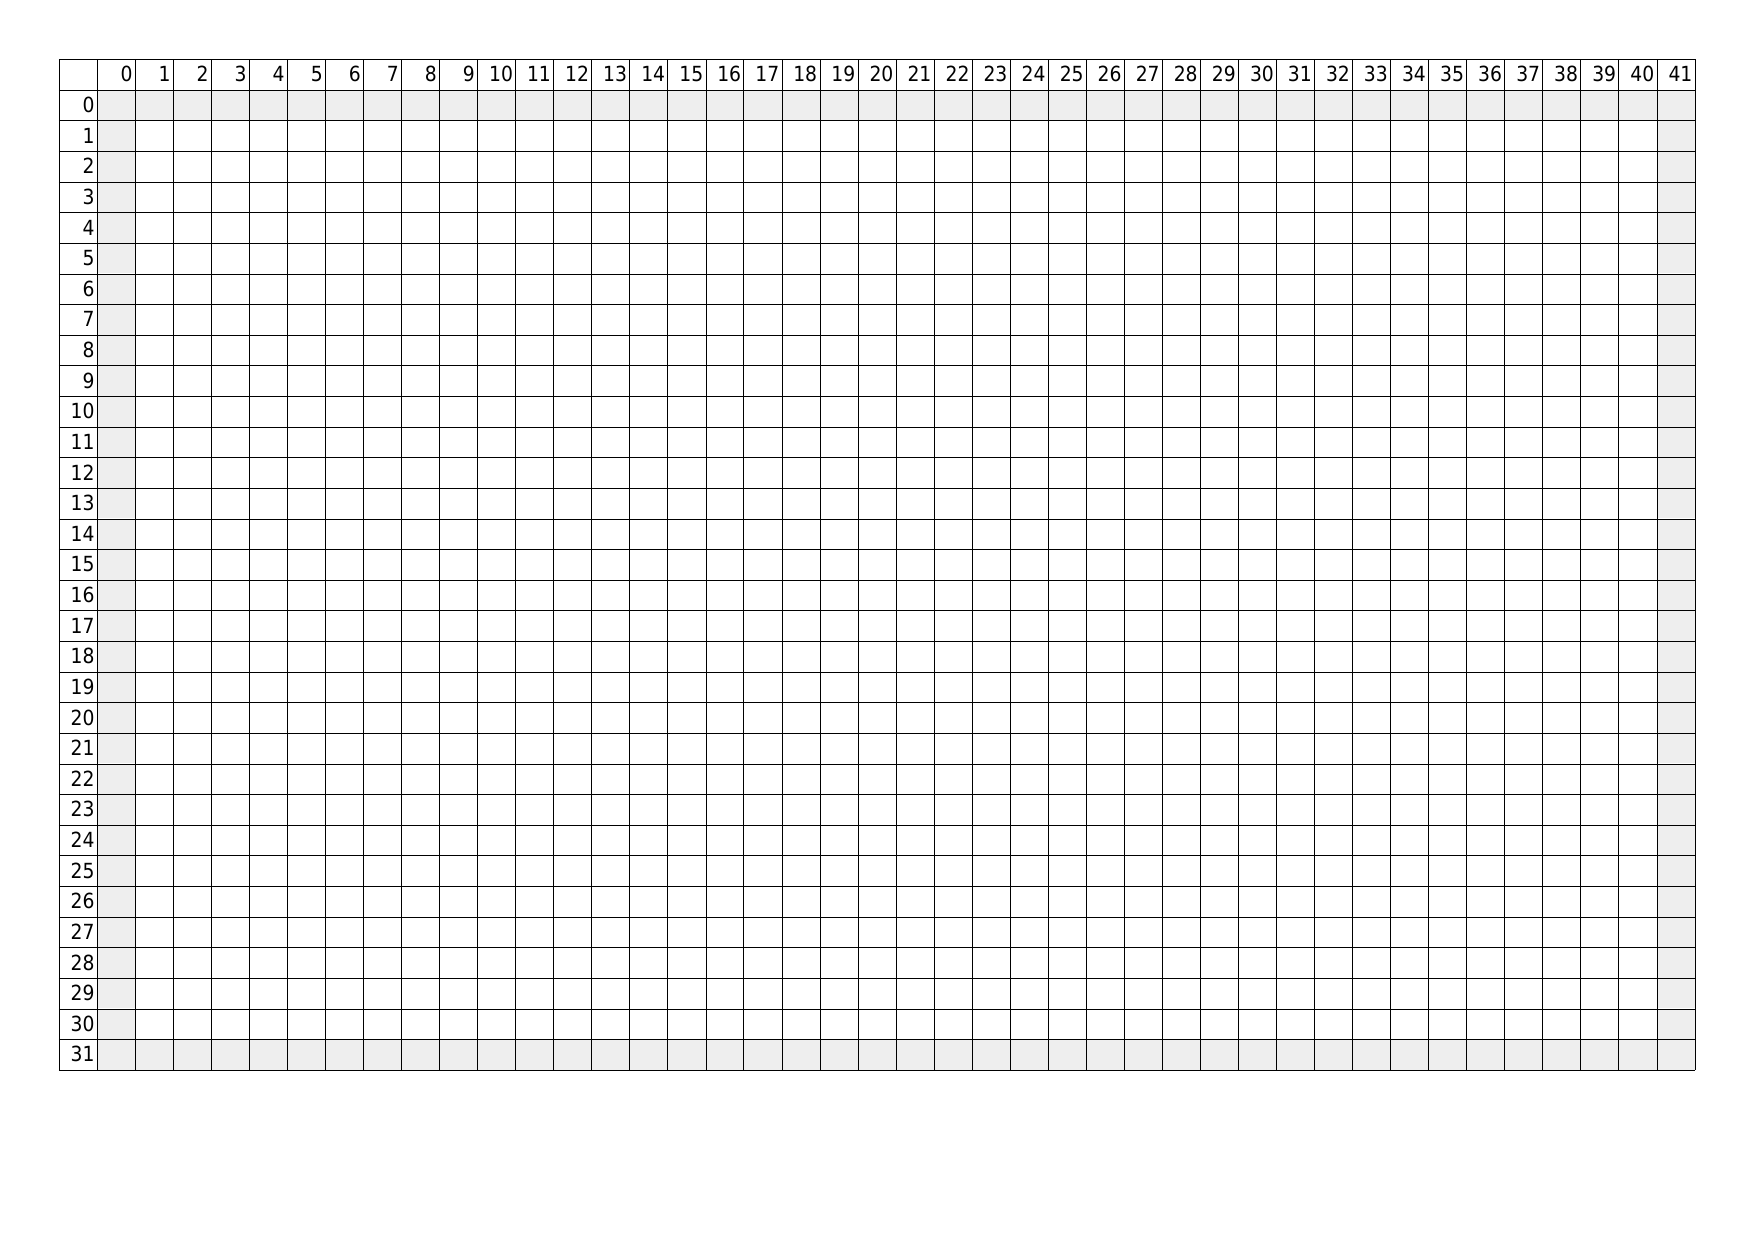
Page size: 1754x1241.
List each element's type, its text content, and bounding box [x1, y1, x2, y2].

table_cell [1581, 397, 1618, 427]
table_cell [1658, 581, 1695, 610]
table_cell [1505, 336, 1542, 365]
table_cell [1315, 397, 1352, 427]
table_cell [668, 1040, 706, 1070]
table_cell [1163, 581, 1200, 610]
table_cell [783, 979, 820, 1008]
table_cell [821, 520, 858, 549]
table_cell [174, 458, 211, 488]
table_cell [1467, 183, 1504, 212]
table_cell [592, 765, 629, 794]
table_cell [1087, 673, 1124, 702]
table_cell 23 [60, 795, 97, 825]
table_cell [136, 305, 173, 335]
table_cell [1543, 734, 1580, 763]
table_cell [1315, 213, 1352, 243]
table_cell [1011, 765, 1048, 794]
table_cell [821, 91, 858, 120]
table_cell [440, 458, 477, 488]
table_cell [174, 581, 211, 610]
table_cell [516, 152, 553, 182]
table_cell [136, 458, 173, 488]
table_cell [707, 734, 743, 763]
table_cell [98, 520, 135, 549]
table_cell [326, 918, 363, 947]
table_cell [1125, 428, 1162, 457]
table_cell [1201, 765, 1238, 794]
table_cell [1087, 703, 1124, 733]
table_cell [783, 520, 820, 549]
table_cell [897, 305, 934, 335]
table_cell [1239, 305, 1276, 335]
table_cell [1277, 1040, 1314, 1070]
table_cell [935, 887, 972, 917]
table_cell [821, 550, 858, 580]
table_cell [402, 979, 439, 1008]
table_cell [326, 213, 363, 243]
table_cell [1353, 275, 1390, 304]
table_cell [592, 1010, 629, 1039]
table_cell [1543, 1010, 1580, 1039]
table_cell [1505, 366, 1542, 396]
table_cell [1049, 979, 1086, 1008]
table_cell [174, 366, 211, 396]
table_header 21 [897, 60, 934, 90]
table_cell [554, 305, 591, 335]
table_cell 8 [60, 336, 97, 365]
table_cell [1011, 703, 1048, 733]
table_cell [1543, 244, 1580, 273]
table_cell [821, 642, 858, 672]
table_cell [212, 397, 249, 427]
table_cell [1011, 826, 1048, 855]
table_cell [1581, 152, 1618, 182]
table_cell [1543, 275, 1580, 304]
table_cell [1049, 458, 1086, 488]
table_cell 29 [60, 979, 97, 1008]
table_cell [174, 795, 211, 825]
table_cell [1658, 826, 1695, 855]
table_cell [1315, 673, 1352, 702]
table_cell [516, 611, 553, 641]
table_cell [136, 1040, 173, 1070]
table_cell [1315, 765, 1352, 794]
table_cell [212, 673, 249, 702]
table_cell [1505, 611, 1542, 641]
table_cell 11 [60, 428, 97, 457]
table_cell [136, 550, 173, 580]
table_cell [174, 305, 211, 335]
table_cell [1049, 336, 1086, 365]
table_cell [98, 428, 135, 457]
table_cell [1543, 795, 1580, 825]
table_cell [1543, 366, 1580, 396]
table_cell [1239, 91, 1276, 120]
table_cell [783, 856, 820, 886]
table_cell [440, 979, 477, 1008]
table_cell [1239, 213, 1276, 243]
table_cell [592, 856, 629, 886]
table_cell [821, 856, 858, 886]
table_cell 4 [60, 213, 97, 243]
table_cell [1505, 948, 1542, 978]
table_cell [516, 918, 553, 947]
table_cell [478, 826, 515, 855]
table_cell [1467, 366, 1504, 396]
table_cell [1505, 826, 1542, 855]
table_cell [1163, 918, 1200, 947]
table_cell [592, 887, 629, 917]
table_cell [1277, 152, 1314, 182]
table_cell [744, 275, 782, 304]
table_cell [1543, 152, 1580, 182]
table_header 39 [1581, 60, 1618, 90]
table_cell [897, 458, 934, 488]
table_cell [897, 979, 934, 1008]
table_cell [707, 642, 743, 672]
table_cell 3 [60, 183, 97, 212]
table_cell [1277, 826, 1314, 855]
table_cell [1543, 520, 1580, 549]
table_cell [1353, 703, 1390, 733]
table_cell [98, 765, 135, 794]
table_cell [744, 856, 782, 886]
table_cell [1429, 244, 1466, 273]
table_cell [1125, 550, 1162, 580]
table_cell [783, 305, 820, 335]
table_cell [973, 489, 1010, 518]
table_cell [1277, 305, 1314, 335]
table_cell [1163, 275, 1200, 304]
table_cell [1581, 91, 1618, 120]
table_cell [364, 213, 401, 243]
table_cell [783, 765, 820, 794]
table_cell [1011, 642, 1048, 672]
table_cell [250, 91, 287, 120]
table_cell [859, 121, 896, 151]
table_cell [1011, 795, 1048, 825]
table_cell [136, 121, 173, 151]
table_cell [1239, 611, 1276, 641]
table_cell [288, 428, 325, 457]
table_cell [630, 458, 667, 488]
table_cell [478, 703, 515, 733]
table_cell [1619, 428, 1657, 457]
table_cell [288, 152, 325, 182]
table_cell [783, 397, 820, 427]
table_cell [402, 611, 439, 641]
table_cell [1087, 489, 1124, 518]
table_cell [783, 458, 820, 488]
table_cell [136, 336, 173, 365]
table_header 14 [630, 60, 667, 90]
table_cell [1163, 1040, 1200, 1070]
table_cell [364, 581, 401, 610]
table_cell [98, 121, 135, 151]
table_cell [1581, 918, 1618, 947]
table_cell [516, 366, 553, 396]
table_cell [1658, 397, 1695, 427]
table_cell [364, 1040, 401, 1070]
table_cell [1391, 887, 1428, 917]
table_cell [1658, 856, 1695, 886]
table_cell [592, 979, 629, 1008]
table_cell [250, 611, 287, 641]
table_header 11 [516, 60, 553, 90]
table_cell [212, 428, 249, 457]
table_cell [1658, 918, 1695, 947]
table_cell [212, 366, 249, 396]
table_cell [478, 642, 515, 672]
table_cell [174, 397, 211, 427]
table_cell [1125, 611, 1162, 641]
table_cell [1543, 948, 1580, 978]
table_cell [1277, 673, 1314, 702]
table_cell [174, 642, 211, 672]
table_cell [554, 336, 591, 365]
table_cell [1505, 213, 1542, 243]
table_cell [1581, 979, 1618, 1008]
table_cell [1011, 244, 1048, 273]
table_header 13 [592, 60, 629, 90]
table_cell 26 [60, 887, 97, 917]
table_cell [1011, 550, 1048, 580]
table_cell [212, 918, 249, 947]
table_cell [1087, 397, 1124, 427]
table_cell [1543, 642, 1580, 672]
table_cell [1429, 765, 1466, 794]
table_cell [1467, 703, 1504, 733]
table_cell [1619, 673, 1657, 702]
table_cell [554, 152, 591, 182]
table_cell [516, 1040, 553, 1070]
table_cell [1505, 703, 1542, 733]
table_cell [668, 979, 706, 1008]
table_cell [1543, 703, 1580, 733]
table_cell [1163, 734, 1200, 763]
table_cell [1619, 856, 1657, 886]
table_cell [1201, 703, 1238, 733]
table_cell 5 [60, 244, 97, 273]
table_cell [973, 826, 1010, 855]
table_cell [1163, 826, 1200, 855]
table_cell [1581, 887, 1618, 917]
table_cell [1125, 1040, 1162, 1070]
table_cell [326, 581, 363, 610]
table_cell [516, 979, 553, 1008]
table_cell [630, 275, 667, 304]
table_cell [212, 1010, 249, 1039]
table_cell [326, 765, 363, 794]
table_cell [1353, 765, 1390, 794]
table_cell [859, 1010, 896, 1039]
table_cell [1315, 91, 1352, 120]
table_cell [1658, 183, 1695, 212]
table_cell [554, 244, 591, 273]
table_cell [326, 183, 363, 212]
table_cell [783, 152, 820, 182]
table_cell [516, 948, 553, 978]
table_cell [1658, 1040, 1695, 1070]
table_cell [1353, 428, 1390, 457]
table_cell [859, 550, 896, 580]
table_cell [1163, 550, 1200, 580]
table_cell [1163, 366, 1200, 396]
table_cell [935, 366, 972, 396]
table_cell [1505, 918, 1542, 947]
table_cell [1619, 581, 1657, 610]
table_cell [1543, 765, 1580, 794]
table_cell [250, 520, 287, 549]
table_header 17 [744, 60, 782, 90]
table_cell [478, 550, 515, 580]
table_cell [1201, 428, 1238, 457]
table_cell [98, 795, 135, 825]
table_cell [1239, 336, 1276, 365]
table_cell [821, 795, 858, 825]
table_cell [250, 152, 287, 182]
table_cell [1201, 887, 1238, 917]
table_cell [1163, 642, 1200, 672]
table_cell [935, 918, 972, 947]
table_cell [1353, 244, 1390, 273]
table_cell [288, 765, 325, 794]
table_cell [1315, 703, 1352, 733]
table_cell [1467, 336, 1504, 365]
table_cell [897, 581, 934, 610]
table_cell [1201, 673, 1238, 702]
table_cell [1505, 244, 1542, 273]
table_cell [1125, 795, 1162, 825]
table_cell [516, 703, 553, 733]
table_cell [1505, 1040, 1542, 1070]
table_cell [859, 856, 896, 886]
table_cell [250, 642, 287, 672]
table_cell [288, 91, 325, 120]
table_cell [1201, 1040, 1238, 1070]
table_cell [1201, 489, 1238, 518]
table_cell [288, 275, 325, 304]
table_cell [935, 703, 972, 733]
table_cell [98, 1010, 135, 1039]
table_cell [630, 1040, 667, 1070]
table_cell [440, 336, 477, 365]
table_cell [1658, 611, 1695, 641]
table_cell [478, 305, 515, 335]
table_cell [707, 213, 743, 243]
table_header 26 [1087, 60, 1124, 90]
table_cell [973, 397, 1010, 427]
table_cell [935, 826, 972, 855]
table_cell [516, 856, 553, 886]
table_cell [1277, 765, 1314, 794]
table_cell [1087, 1040, 1124, 1070]
table_cell 28 [60, 948, 97, 978]
table_cell [821, 121, 858, 151]
table_cell [402, 213, 439, 243]
table_cell [707, 489, 743, 518]
table_cell [1391, 948, 1428, 978]
table_cell [897, 213, 934, 243]
table_cell [516, 550, 553, 580]
table_cell [326, 275, 363, 304]
table_cell [1505, 856, 1542, 886]
table_cell [1581, 244, 1618, 273]
table_cell [1581, 275, 1618, 304]
table_cell [326, 826, 363, 855]
table_cell [592, 611, 629, 641]
table_cell [440, 795, 477, 825]
table_cell [1581, 213, 1618, 243]
table_cell [859, 611, 896, 641]
table_cell [402, 673, 439, 702]
table_cell [174, 856, 211, 886]
table_cell [973, 795, 1010, 825]
table_cell [630, 336, 667, 365]
table_cell [98, 244, 135, 273]
table_cell [1125, 581, 1162, 610]
table_cell [1505, 305, 1542, 335]
table_cell [1658, 489, 1695, 518]
table_cell [174, 520, 211, 549]
table_cell [1315, 856, 1352, 886]
table_cell [1429, 979, 1466, 1008]
table_cell [1619, 765, 1657, 794]
table_cell [1658, 213, 1695, 243]
table_cell [707, 183, 743, 212]
table_cell [1619, 948, 1657, 978]
table_cell [630, 642, 667, 672]
table_cell [1201, 826, 1238, 855]
table_cell [1239, 1040, 1276, 1070]
table_header 33 [1353, 60, 1390, 90]
table_cell [212, 336, 249, 365]
table_cell [783, 795, 820, 825]
table_cell [1049, 795, 1086, 825]
table_cell [668, 948, 706, 978]
table_cell [744, 91, 782, 120]
table_cell [1315, 244, 1352, 273]
table_cell [98, 213, 135, 243]
table_cell [402, 826, 439, 855]
table_cell [1505, 489, 1542, 518]
table_cell [973, 918, 1010, 947]
table_cell [1619, 213, 1657, 243]
table_cell [668, 305, 706, 335]
table_cell [516, 826, 553, 855]
table_cell [364, 121, 401, 151]
table_cell [1429, 183, 1466, 212]
table_cell [859, 642, 896, 672]
table_cell [1467, 581, 1504, 610]
table_cell [630, 948, 667, 978]
table_cell [1543, 489, 1580, 518]
table_cell [174, 244, 211, 273]
table_cell [783, 918, 820, 947]
table_cell [859, 213, 896, 243]
table_cell [326, 244, 363, 273]
table_header 24 [1011, 60, 1048, 90]
table_cell [1658, 979, 1695, 1008]
table_cell [821, 581, 858, 610]
table_header 8 [402, 60, 439, 90]
table_cell 6 [60, 275, 97, 304]
table_header 18 [783, 60, 820, 90]
table_cell [554, 121, 591, 151]
table_cell [440, 703, 477, 733]
table_cell [1277, 918, 1314, 947]
table_header 9 [440, 60, 477, 90]
table_cell [1239, 1010, 1276, 1039]
table_cell [554, 765, 591, 794]
table_cell [326, 795, 363, 825]
table_cell [592, 397, 629, 427]
table_cell [1011, 305, 1048, 335]
table_cell [1277, 979, 1314, 1008]
table_cell [1315, 581, 1352, 610]
table_cell [1163, 428, 1200, 457]
table_cell [326, 948, 363, 978]
table_cell [592, 458, 629, 488]
table_cell 12 [60, 458, 97, 488]
table_cell [1201, 336, 1238, 365]
table_cell [478, 183, 515, 212]
table_cell [1658, 121, 1695, 151]
table_cell [973, 1040, 1010, 1070]
table_cell [174, 611, 211, 641]
table_cell [212, 152, 249, 182]
table_cell [1429, 152, 1466, 182]
table_cell [1353, 550, 1390, 580]
table_cell [707, 856, 743, 886]
table_cell [707, 703, 743, 733]
table_cell [1467, 948, 1504, 978]
table_cell [1543, 856, 1580, 886]
table_cell [973, 642, 1010, 672]
table_cell [630, 244, 667, 273]
table_cell [440, 397, 477, 427]
table_cell [744, 183, 782, 212]
table_cell [1543, 611, 1580, 641]
table_cell [1543, 213, 1580, 243]
table_cell [1429, 918, 1466, 947]
table_cell [1658, 520, 1695, 549]
table_cell [1087, 918, 1124, 947]
table_cell [1467, 856, 1504, 886]
table_cell [288, 734, 325, 763]
table_cell [630, 581, 667, 610]
table_cell [136, 581, 173, 610]
table_cell [364, 765, 401, 794]
table_cell [402, 305, 439, 335]
table_cell [821, 826, 858, 855]
table_cell [1391, 366, 1428, 396]
table_cell [821, 489, 858, 518]
table_cell [136, 826, 173, 855]
table_cell [174, 121, 211, 151]
table_cell [897, 1040, 934, 1070]
table_cell [1201, 213, 1238, 243]
table_cell [744, 795, 782, 825]
table_cell [973, 213, 1010, 243]
table_cell [326, 489, 363, 518]
table_cell [516, 121, 553, 151]
table_cell [364, 305, 401, 335]
table_cell [1467, 275, 1504, 304]
table_cell [783, 673, 820, 702]
table_cell [1049, 520, 1086, 549]
table_cell [554, 795, 591, 825]
table_cell [554, 213, 591, 243]
table_cell [1201, 979, 1238, 1008]
table_cell 1 [60, 121, 97, 151]
table_cell [592, 244, 629, 273]
table_cell [326, 611, 363, 641]
table_cell [1619, 305, 1657, 335]
table_cell [250, 948, 287, 978]
table_cell [1239, 795, 1276, 825]
table_cell [859, 520, 896, 549]
table_cell [212, 856, 249, 886]
table_cell [98, 1040, 135, 1070]
table_cell [1125, 703, 1162, 733]
table_cell [1049, 183, 1086, 212]
table_cell [707, 795, 743, 825]
table_cell [1277, 856, 1314, 886]
table_cell [1125, 734, 1162, 763]
table_cell [630, 366, 667, 396]
table_cell 30 [60, 1010, 97, 1039]
table_cell [250, 336, 287, 365]
table_cell [1619, 642, 1657, 672]
table_cell [1505, 979, 1542, 1008]
table_cell [516, 765, 553, 794]
table_cell [1163, 183, 1200, 212]
table_cell [1049, 918, 1086, 947]
table_cell [364, 428, 401, 457]
table_cell [935, 428, 972, 457]
table_cell [440, 734, 477, 763]
table_cell [897, 550, 934, 580]
table_cell [1581, 550, 1618, 580]
table_cell [1049, 642, 1086, 672]
table_cell [554, 826, 591, 855]
table_cell [364, 826, 401, 855]
table_cell [630, 795, 667, 825]
table_cell [1239, 397, 1276, 427]
table_cell [326, 520, 363, 549]
table_cell [440, 91, 477, 120]
table_cell [1391, 826, 1428, 855]
table_cell [1239, 121, 1276, 151]
table_header 1 [136, 60, 173, 90]
table_cell [1011, 336, 1048, 365]
table_header 37 [1505, 60, 1542, 90]
table_cell [364, 244, 401, 273]
table_cell [1125, 91, 1162, 120]
table_cell [554, 673, 591, 702]
table_cell [478, 458, 515, 488]
table_cell [1581, 795, 1618, 825]
table_cell [1429, 673, 1466, 702]
table_cell [1163, 458, 1200, 488]
table_cell [402, 520, 439, 549]
table_cell [630, 611, 667, 641]
table_cell [212, 458, 249, 488]
table_header 35 [1429, 60, 1466, 90]
table_cell [1163, 520, 1200, 549]
table_cell [1391, 244, 1428, 273]
table_cell [973, 550, 1010, 580]
table_cell [783, 428, 820, 457]
table_cell [630, 979, 667, 1008]
table_cell [935, 795, 972, 825]
table_cell [859, 244, 896, 273]
table_cell [744, 642, 782, 672]
table_cell [744, 244, 782, 273]
table_cell [668, 275, 706, 304]
table_cell [1581, 183, 1618, 212]
table_cell [136, 673, 173, 702]
table_cell [326, 979, 363, 1008]
table_cell [1087, 795, 1124, 825]
table_cell [1353, 581, 1390, 610]
table_cell [821, 397, 858, 427]
table_cell [98, 673, 135, 702]
table_cell [1391, 121, 1428, 151]
table_cell [1163, 856, 1200, 886]
table_cell [707, 611, 743, 641]
table_cell [212, 489, 249, 518]
table_cell [250, 734, 287, 763]
table_cell [1277, 428, 1314, 457]
table_cell [1087, 152, 1124, 182]
table_cell [212, 765, 249, 794]
table_cell [1391, 428, 1428, 457]
table_cell [744, 550, 782, 580]
table_cell [1391, 979, 1428, 1008]
table_header 38 [1543, 60, 1580, 90]
table_cell [440, 1040, 477, 1070]
table_cell [1163, 765, 1200, 794]
table_cell [288, 703, 325, 733]
table_cell [554, 489, 591, 518]
table_cell [212, 642, 249, 672]
table_cell [174, 673, 211, 702]
table_cell [288, 642, 325, 672]
table_cell [1087, 581, 1124, 610]
table_cell [630, 397, 667, 427]
table_cell [935, 948, 972, 978]
table_cell [1011, 918, 1048, 947]
table_cell [973, 581, 1010, 610]
table_cell [554, 428, 591, 457]
table_cell [1619, 1010, 1657, 1039]
table_cell [136, 244, 173, 273]
table_cell [1201, 734, 1238, 763]
table_cell [935, 91, 972, 120]
table_cell [592, 428, 629, 457]
table_cell [1163, 979, 1200, 1008]
table_cell [1011, 673, 1048, 702]
table_cell [402, 428, 439, 457]
table_cell [1353, 1040, 1390, 1070]
table_cell [707, 152, 743, 182]
table_cell [174, 887, 211, 917]
table_cell [402, 1010, 439, 1039]
table_cell [136, 703, 173, 733]
table_cell [1391, 336, 1428, 365]
table_cell [98, 826, 135, 855]
table_cell [1163, 795, 1200, 825]
table_cell [288, 673, 325, 702]
table_cell [1658, 428, 1695, 457]
table_cell [212, 948, 249, 978]
table_cell [402, 275, 439, 304]
table_cell [630, 121, 667, 151]
table_cell [821, 1010, 858, 1039]
table_cell [1581, 642, 1618, 672]
table_cell 13 [60, 489, 97, 518]
table_cell [478, 244, 515, 273]
table_cell [440, 948, 477, 978]
table_cell [707, 550, 743, 580]
table_cell [668, 581, 706, 610]
table_cell [440, 428, 477, 457]
table_cell [821, 183, 858, 212]
table_cell [1467, 428, 1504, 457]
table_cell [1125, 520, 1162, 549]
table_cell [326, 397, 363, 427]
table_cell [250, 428, 287, 457]
table_cell [554, 1040, 591, 1070]
table_cell [1353, 397, 1390, 427]
table_cell [1239, 489, 1276, 518]
table_cell [1201, 642, 1238, 672]
table_cell [1201, 520, 1238, 549]
table_cell [935, 734, 972, 763]
table_cell [402, 734, 439, 763]
table_cell [1239, 948, 1276, 978]
table_cell [935, 458, 972, 488]
table_cell [478, 1010, 515, 1039]
table_cell [1201, 1010, 1238, 1039]
table_cell [98, 581, 135, 610]
table_cell [859, 979, 896, 1008]
table_cell [1011, 458, 1048, 488]
table_cell [402, 244, 439, 273]
table_cell [1658, 642, 1695, 672]
table_cell [1087, 520, 1124, 549]
table_cell 20 [60, 703, 97, 733]
table_cell [973, 121, 1010, 151]
table_cell [440, 275, 477, 304]
table_cell [1353, 673, 1390, 702]
table_cell [326, 550, 363, 580]
table_cell [288, 458, 325, 488]
table_cell [1125, 1010, 1162, 1039]
table_cell [250, 458, 287, 488]
table_cell [821, 428, 858, 457]
table_cell [1467, 979, 1504, 1008]
table_cell [744, 979, 782, 1008]
table_cell [1315, 642, 1352, 672]
table_cell [364, 948, 401, 978]
table_cell [1429, 826, 1466, 855]
table_cell [630, 305, 667, 335]
table_cell [1391, 458, 1428, 488]
table_cell [288, 918, 325, 947]
table_cell [326, 734, 363, 763]
table_cell [973, 336, 1010, 365]
table_cell [1277, 734, 1314, 763]
table_cell [859, 305, 896, 335]
table_cell [1163, 887, 1200, 917]
table_cell [630, 550, 667, 580]
table_cell [1619, 918, 1657, 947]
table_cell [1201, 856, 1238, 886]
table_cell [250, 826, 287, 855]
table_cell [859, 673, 896, 702]
table_cell [1467, 397, 1504, 427]
table_cell [630, 183, 667, 212]
table_cell [402, 397, 439, 427]
table_cell [1391, 1010, 1428, 1039]
table_cell [1543, 918, 1580, 947]
table_cell [1619, 703, 1657, 733]
table_cell [1505, 428, 1542, 457]
table_cell [744, 611, 782, 641]
table_cell [174, 765, 211, 794]
table_cell [935, 1040, 972, 1070]
table_cell [1505, 642, 1542, 672]
table_cell [668, 673, 706, 702]
table_cell [402, 458, 439, 488]
table_cell [897, 948, 934, 978]
table_cell [1277, 520, 1314, 549]
table_header 40 [1619, 60, 1657, 90]
table_cell [1125, 275, 1162, 304]
table_cell [174, 275, 211, 304]
table_cell [1315, 121, 1352, 151]
table_cell 2 [60, 152, 97, 182]
table_cell [288, 213, 325, 243]
table_cell [554, 1010, 591, 1039]
table_cell [744, 152, 782, 182]
table_cell [326, 703, 363, 733]
table_cell [859, 887, 896, 917]
table_cell [1049, 489, 1086, 518]
table_cell [1239, 520, 1276, 549]
table_header 20 [859, 60, 896, 90]
table_cell [1011, 887, 1048, 917]
table_cell [1315, 918, 1352, 947]
table_cell [592, 550, 629, 580]
table_cell [1087, 642, 1124, 672]
table_cell [1353, 213, 1390, 243]
table_cell [98, 275, 135, 304]
table_cell [1087, 244, 1124, 273]
table_cell [630, 489, 667, 518]
table_cell [1239, 366, 1276, 396]
table_cell [821, 458, 858, 488]
table_cell [1011, 1040, 1048, 1070]
table_cell [136, 918, 173, 947]
table_cell [288, 1040, 325, 1070]
table_cell [707, 336, 743, 365]
table_cell [250, 887, 287, 917]
table_cell [212, 795, 249, 825]
table_cell [364, 458, 401, 488]
table_cell [516, 428, 553, 457]
table_cell [630, 826, 667, 855]
table_cell [440, 1010, 477, 1039]
table_cell [1163, 397, 1200, 427]
table_cell [744, 520, 782, 549]
table_cell [859, 428, 896, 457]
table_cell [668, 121, 706, 151]
table_cell [783, 366, 820, 396]
table_cell [1239, 856, 1276, 886]
table_cell [630, 703, 667, 733]
table_cell [859, 826, 896, 855]
table_cell [174, 336, 211, 365]
table_cell [1429, 275, 1466, 304]
table_header [60, 60, 97, 90]
table_cell [1505, 795, 1542, 825]
table_cell [288, 887, 325, 917]
table_cell [250, 856, 287, 886]
table_cell [1581, 734, 1618, 763]
table_cell [478, 121, 515, 151]
table_cell [1125, 948, 1162, 978]
table_cell [554, 520, 591, 549]
table_cell [1391, 183, 1428, 212]
table_cell [1658, 336, 1695, 365]
table_cell [326, 366, 363, 396]
table_cell [364, 703, 401, 733]
table_cell [1125, 152, 1162, 182]
table_cell [1353, 183, 1390, 212]
table_cell [1619, 979, 1657, 1008]
table_cell [364, 642, 401, 672]
table_cell [973, 948, 1010, 978]
table_cell [707, 458, 743, 488]
table_cell 17 [60, 611, 97, 641]
table_cell [1049, 887, 1086, 917]
table_cell [1049, 275, 1086, 304]
table_cell [630, 765, 667, 794]
table_cell [668, 703, 706, 733]
table_cell [1087, 887, 1124, 917]
table_cell [897, 244, 934, 273]
table_cell [250, 183, 287, 212]
table_cell [1277, 489, 1314, 518]
table_cell [897, 703, 934, 733]
table_cell [1581, 1040, 1618, 1070]
table_cell [630, 856, 667, 886]
table_cell [1543, 887, 1580, 917]
table_cell [897, 520, 934, 549]
table_cell [592, 734, 629, 763]
table_cell [1125, 765, 1162, 794]
table_cell [821, 152, 858, 182]
table_cell [859, 183, 896, 212]
table_cell [1467, 1040, 1504, 1070]
table_cell [1201, 305, 1238, 335]
table_cell [250, 918, 287, 947]
table_cell [1619, 1040, 1657, 1070]
table_cell [326, 1040, 363, 1070]
table_cell [1277, 703, 1314, 733]
table_cell [1543, 979, 1580, 1008]
table_cell [859, 397, 896, 427]
table_cell [1315, 458, 1352, 488]
table_cell [668, 520, 706, 549]
table_cell [1049, 611, 1086, 641]
table_cell [478, 428, 515, 457]
table_cell [554, 979, 591, 1008]
table_cell [592, 183, 629, 212]
table_cell [744, 826, 782, 855]
table_cell [1658, 458, 1695, 488]
table_cell [554, 887, 591, 917]
table_header 2 [174, 60, 211, 90]
table_cell [1277, 183, 1314, 212]
table_cell [1619, 152, 1657, 182]
table_cell [136, 887, 173, 917]
table_cell [250, 765, 287, 794]
table_cell [1619, 121, 1657, 151]
table_cell [1087, 856, 1124, 886]
table_cell [554, 366, 591, 396]
table_cell [935, 213, 972, 243]
table_cell [897, 428, 934, 457]
table_cell 19 [60, 673, 97, 702]
table_cell [1543, 183, 1580, 212]
table_cell [592, 673, 629, 702]
table_cell [783, 887, 820, 917]
table_cell [212, 305, 249, 335]
table_cell [973, 428, 1010, 457]
table_cell [1658, 703, 1695, 733]
table_cell [1391, 611, 1428, 641]
table_cell [402, 366, 439, 396]
table_cell [1353, 856, 1390, 886]
table_cell [288, 581, 325, 610]
table_cell [554, 581, 591, 610]
table_cell [250, 305, 287, 335]
table_cell [1391, 91, 1428, 120]
table_cell [592, 305, 629, 335]
table_cell [1391, 397, 1428, 427]
table_cell [402, 887, 439, 917]
table_cell [1011, 1010, 1048, 1039]
table_cell [136, 91, 173, 120]
table_cell [1353, 979, 1390, 1008]
table_cell [478, 581, 515, 610]
table_cell [935, 183, 972, 212]
table_cell [1581, 703, 1618, 733]
table_cell [136, 213, 173, 243]
table_cell [136, 642, 173, 672]
table_cell [973, 734, 1010, 763]
table_cell [668, 152, 706, 182]
table_cell [174, 918, 211, 947]
table_cell [707, 244, 743, 273]
table_cell [1467, 550, 1504, 580]
table_cell [440, 152, 477, 182]
table_cell [136, 611, 173, 641]
table_cell [707, 366, 743, 396]
table_cell [1505, 183, 1542, 212]
table_cell [1429, 489, 1466, 518]
table_cell [859, 795, 896, 825]
table_cell [1619, 826, 1657, 855]
table_cell [859, 489, 896, 518]
table_cell [326, 305, 363, 335]
table_cell [1543, 428, 1580, 457]
table_cell [212, 275, 249, 304]
table_cell [1391, 213, 1428, 243]
table_cell [326, 121, 363, 151]
table_cell [1467, 520, 1504, 549]
table_cell [402, 703, 439, 733]
table_cell 14 [60, 520, 97, 549]
table_cell [326, 887, 363, 917]
table_cell [1581, 948, 1618, 978]
table_cell [821, 948, 858, 978]
table_cell [1201, 458, 1238, 488]
table_cell [1087, 366, 1124, 396]
table_cell [973, 765, 1010, 794]
table_cell [288, 397, 325, 427]
table_cell [554, 91, 591, 120]
table_cell [783, 183, 820, 212]
table_cell [1277, 336, 1314, 365]
table_cell [1581, 305, 1618, 335]
table_cell [364, 152, 401, 182]
table_cell [744, 1040, 782, 1070]
table_cell [744, 397, 782, 427]
table_cell [1315, 550, 1352, 580]
table_cell [859, 275, 896, 304]
table_header 3 [212, 60, 249, 90]
table_cell [668, 91, 706, 120]
table_cell [935, 673, 972, 702]
table_cell [668, 213, 706, 243]
table_cell [1163, 305, 1200, 335]
table_cell [821, 244, 858, 273]
table_cell [288, 336, 325, 365]
table_cell [935, 856, 972, 886]
table_cell [1125, 183, 1162, 212]
table_cell [935, 642, 972, 672]
table_cell [136, 397, 173, 427]
table_cell [1581, 336, 1618, 365]
table_cell [1239, 887, 1276, 917]
table_cell [174, 979, 211, 1008]
table_cell [1125, 918, 1162, 947]
table_cell [212, 213, 249, 243]
table_cell [592, 213, 629, 243]
table_cell [1619, 734, 1657, 763]
table_cell [364, 1010, 401, 1039]
table_cell [1087, 611, 1124, 641]
table_cell [592, 948, 629, 978]
table_header 6 [326, 60, 363, 90]
table_header 41 [1658, 60, 1695, 90]
table_cell [1429, 305, 1466, 335]
table_cell [516, 91, 553, 120]
table_cell [1315, 489, 1352, 518]
table_cell [212, 1040, 249, 1070]
table_cell [707, 91, 743, 120]
table_cell 24 [60, 826, 97, 855]
table_cell [821, 336, 858, 365]
table_cell [935, 979, 972, 1008]
table_cell [1011, 734, 1048, 763]
table_cell [1543, 458, 1580, 488]
table_cell [1049, 673, 1086, 702]
table_cell 16 [60, 581, 97, 610]
table_cell [554, 397, 591, 427]
table_cell [212, 611, 249, 641]
table_cell [973, 856, 1010, 886]
table_cell [516, 397, 553, 427]
table_cell [440, 826, 477, 855]
table_cell [440, 673, 477, 702]
table_cell [1049, 366, 1086, 396]
table_cell [1201, 795, 1238, 825]
table_cell [402, 550, 439, 580]
table_cell [1391, 673, 1428, 702]
table_cell [783, 826, 820, 855]
table_cell [592, 91, 629, 120]
table_cell [1163, 91, 1200, 120]
table_cell [1163, 152, 1200, 182]
table_cell [174, 1040, 211, 1070]
table_cell [1505, 121, 1542, 151]
table_cell [630, 734, 667, 763]
table_cell [1543, 397, 1580, 427]
table_cell [1353, 887, 1390, 917]
table_cell [478, 213, 515, 243]
table_cell [402, 795, 439, 825]
table_cell [326, 336, 363, 365]
table_cell [136, 1010, 173, 1039]
table_cell [1658, 765, 1695, 794]
table_cell [1277, 366, 1314, 396]
table_cell [1011, 213, 1048, 243]
table_cell [1429, 121, 1466, 151]
table_cell [1467, 765, 1504, 794]
table_cell [98, 91, 135, 120]
table_cell [1201, 152, 1238, 182]
table_cell [516, 673, 553, 702]
table_cell [1049, 91, 1086, 120]
table_cell [98, 366, 135, 396]
table_cell [821, 703, 858, 733]
table_header 27 [1125, 60, 1162, 90]
table_cell [783, 91, 820, 120]
table_cell [1619, 244, 1657, 273]
table_cell [250, 121, 287, 151]
table_cell [98, 611, 135, 641]
table_cell [1087, 275, 1124, 304]
table_cell [402, 918, 439, 947]
table_cell [859, 948, 896, 978]
table_cell [897, 611, 934, 641]
table_cell [1201, 918, 1238, 947]
table_cell [174, 948, 211, 978]
table_cell [744, 948, 782, 978]
table_cell [1658, 795, 1695, 825]
table_cell [1049, 1010, 1086, 1039]
table_cell [668, 336, 706, 365]
table_cell [630, 887, 667, 917]
table_cell [821, 366, 858, 396]
table_cell [1125, 826, 1162, 855]
table_cell [859, 336, 896, 365]
table_cell [250, 1040, 287, 1070]
table_cell [1391, 489, 1428, 518]
table_cell [744, 305, 782, 335]
table_cell [326, 856, 363, 886]
table_cell [744, 673, 782, 702]
table_cell [1391, 765, 1428, 794]
table_cell [516, 489, 553, 518]
table_cell [440, 489, 477, 518]
table_cell [136, 275, 173, 304]
table_cell [516, 1010, 553, 1039]
table_cell [897, 642, 934, 672]
table_cell [1239, 458, 1276, 488]
table_cell [1011, 91, 1048, 120]
table_cell [897, 887, 934, 917]
table_cell [1391, 918, 1428, 947]
table_cell [364, 520, 401, 549]
table_cell [859, 703, 896, 733]
table_cell [1505, 550, 1542, 580]
table_cell [1315, 979, 1352, 1008]
table_cell [174, 550, 211, 580]
table_cell [1201, 611, 1238, 641]
table_cell [250, 673, 287, 702]
table_cell [1581, 121, 1618, 151]
table_cell [1277, 611, 1314, 641]
table_cell [250, 275, 287, 304]
table_cell [1315, 734, 1352, 763]
table_cell [288, 489, 325, 518]
table_cell [1011, 489, 1048, 518]
table_cell [1239, 152, 1276, 182]
table_cell [478, 673, 515, 702]
table_cell [364, 979, 401, 1008]
table_cell [1011, 275, 1048, 304]
table_cell 15 [60, 550, 97, 580]
table_header 12 [554, 60, 591, 90]
table_cell [402, 121, 439, 151]
table_cell [440, 121, 477, 151]
table_cell [1315, 826, 1352, 855]
table_cell [1619, 397, 1657, 427]
table_cell [973, 305, 1010, 335]
table_cell [897, 397, 934, 427]
table_cell [174, 1010, 211, 1039]
table_cell [1353, 305, 1390, 335]
table_cell [935, 336, 972, 365]
table_cell [592, 795, 629, 825]
table_cell [1011, 428, 1048, 457]
table_cell [1619, 366, 1657, 396]
table_cell [821, 887, 858, 917]
table_cell [1429, 856, 1466, 886]
table_cell [1467, 1010, 1504, 1039]
table_cell [516, 734, 553, 763]
table_cell [897, 366, 934, 396]
table_cell [744, 121, 782, 151]
table_cell [1011, 121, 1048, 151]
table_cell [1163, 948, 1200, 978]
table_cell [212, 826, 249, 855]
table_cell [1125, 979, 1162, 1008]
table_cell [402, 856, 439, 886]
table_cell [1353, 948, 1390, 978]
table_cell [1201, 550, 1238, 580]
table_cell [1201, 948, 1238, 978]
table_cell [668, 550, 706, 580]
table_cell [935, 152, 972, 182]
table_cell [783, 213, 820, 243]
table_cell [136, 795, 173, 825]
table_cell [478, 948, 515, 978]
table_cell [744, 213, 782, 243]
table_cell [821, 1040, 858, 1070]
table_cell [1049, 765, 1086, 794]
table_cell [1315, 1040, 1352, 1070]
table_cell [707, 1040, 743, 1070]
table_cell [1543, 581, 1580, 610]
table_cell [1581, 765, 1618, 794]
table_cell [1049, 734, 1086, 763]
table_cell [1011, 948, 1048, 978]
table_cell [288, 550, 325, 580]
table_cell [440, 887, 477, 917]
table_cell [440, 856, 477, 886]
table_cell [668, 795, 706, 825]
table_cell [1353, 1010, 1390, 1039]
table_cell 10 [60, 397, 97, 427]
table_cell [783, 611, 820, 641]
table_cell [98, 642, 135, 672]
table_cell [707, 520, 743, 549]
table_cell [1581, 611, 1618, 641]
table_cell [935, 305, 972, 335]
table_cell [897, 673, 934, 702]
table_cell [554, 550, 591, 580]
table_cell [174, 489, 211, 518]
table_cell [744, 1010, 782, 1039]
table_cell [1505, 397, 1542, 427]
table_header 31 [1277, 60, 1314, 90]
table_cell [744, 458, 782, 488]
table_cell [1277, 550, 1314, 580]
table_cell [250, 213, 287, 243]
table_cell [288, 611, 325, 641]
table_cell [554, 275, 591, 304]
table_cell [859, 366, 896, 396]
table_cell [821, 673, 858, 702]
table_cell [1353, 826, 1390, 855]
table_cell [478, 734, 515, 763]
table_cell [1658, 305, 1695, 335]
table_cell [402, 91, 439, 120]
table_cell [1353, 121, 1390, 151]
table_cell [288, 183, 325, 212]
table_cell [630, 918, 667, 947]
table_cell [174, 152, 211, 182]
table_cell [668, 918, 706, 947]
table_cell [402, 183, 439, 212]
table_cell [859, 458, 896, 488]
table_cell [364, 856, 401, 886]
table_cell [516, 275, 553, 304]
table_cell [1087, 428, 1124, 457]
table_cell [1391, 152, 1428, 182]
table_cell [1429, 611, 1466, 641]
table_cell [250, 795, 287, 825]
table_cell [554, 948, 591, 978]
table_cell [440, 183, 477, 212]
table_cell 0 [60, 91, 97, 120]
table_cell [1391, 275, 1428, 304]
table_cell [783, 121, 820, 151]
table_cell [1505, 765, 1542, 794]
table_cell [1581, 856, 1618, 886]
table_cell [1239, 581, 1276, 610]
table_cell [478, 520, 515, 549]
table_cell [136, 734, 173, 763]
table_cell 7 [60, 305, 97, 335]
table_cell [364, 795, 401, 825]
table_cell [250, 489, 287, 518]
table_cell [1543, 121, 1580, 151]
table_cell [1429, 642, 1466, 672]
table_cell [326, 458, 363, 488]
table_cell [250, 397, 287, 427]
table_cell [1315, 428, 1352, 457]
table_cell [1353, 918, 1390, 947]
table_cell [478, 1040, 515, 1070]
table_cell [516, 642, 553, 672]
table_cell [554, 183, 591, 212]
table_cell [973, 1010, 1010, 1039]
table_cell [136, 183, 173, 212]
table_cell [478, 795, 515, 825]
table_cell [668, 611, 706, 641]
table_cell [1658, 244, 1695, 273]
table_cell [707, 887, 743, 917]
table_cell [402, 765, 439, 794]
table_cell [859, 765, 896, 794]
table_cell [821, 979, 858, 1008]
table_cell [98, 489, 135, 518]
table_cell [935, 581, 972, 610]
table_cell [1429, 336, 1466, 365]
table_cell [1201, 183, 1238, 212]
table_cell [1125, 366, 1162, 396]
table_cell [326, 642, 363, 672]
table_cell [1087, 826, 1124, 855]
table_cell [1277, 91, 1314, 120]
table_cell [440, 305, 477, 335]
table_cell [402, 152, 439, 182]
table_cell [98, 734, 135, 763]
table_cell [1049, 550, 1086, 580]
table_cell [326, 673, 363, 702]
table_cell [1087, 765, 1124, 794]
table_cell [592, 489, 629, 518]
table_cell [1011, 520, 1048, 549]
table_cell [1011, 611, 1048, 641]
table_cell [1353, 489, 1390, 518]
table_cell [859, 91, 896, 120]
table_cell [136, 979, 173, 1008]
table_cell [1087, 458, 1124, 488]
table_cell [1239, 734, 1276, 763]
table_cell 21 [60, 734, 97, 763]
table_cell [1049, 826, 1086, 855]
table_cell 22 [60, 765, 97, 794]
table_cell [1429, 550, 1466, 580]
table_cell [98, 336, 135, 365]
table_cell [668, 458, 706, 488]
table_cell [554, 856, 591, 886]
table_cell [897, 856, 934, 886]
table_cell [364, 336, 401, 365]
table_cell [1125, 397, 1162, 427]
table_header 23 [973, 60, 1010, 90]
table_cell [364, 550, 401, 580]
table_cell [136, 765, 173, 794]
table_cell [1467, 642, 1504, 672]
table_cell [744, 489, 782, 518]
table_cell [1505, 520, 1542, 549]
table_cell [478, 856, 515, 886]
table_cell [630, 152, 667, 182]
table_cell [592, 826, 629, 855]
table_cell [478, 979, 515, 1008]
table_cell [783, 734, 820, 763]
table_cell 9 [60, 366, 97, 396]
table_cell [668, 183, 706, 212]
table_cell [212, 979, 249, 1008]
table_cell [1467, 305, 1504, 335]
table_cell [935, 244, 972, 273]
table_cell [1277, 397, 1314, 427]
table_cell [440, 642, 477, 672]
table_cell [1467, 91, 1504, 120]
table_cell [744, 703, 782, 733]
table_cell [1087, 183, 1124, 212]
table_cell [935, 765, 972, 794]
table_cell [1619, 183, 1657, 212]
table_cell [1619, 336, 1657, 365]
table_cell [1277, 642, 1314, 672]
table_cell [326, 91, 363, 120]
table_cell [1315, 520, 1352, 549]
table_cell [1543, 550, 1580, 580]
table_cell [859, 918, 896, 947]
table_cell [1467, 887, 1504, 917]
table_cell [1087, 336, 1124, 365]
table_cell [288, 795, 325, 825]
table_cell [516, 183, 553, 212]
table_cell [744, 336, 782, 365]
table_cell [1011, 397, 1048, 427]
table_cell [1429, 520, 1466, 549]
table_header 29 [1201, 60, 1238, 90]
table_cell [1353, 336, 1390, 365]
table_cell [1163, 336, 1200, 365]
table_cell [478, 887, 515, 917]
table_cell [897, 795, 934, 825]
table_cell [1429, 734, 1466, 763]
table_cell [1315, 275, 1352, 304]
table_cell [1581, 458, 1618, 488]
table_cell [288, 520, 325, 549]
table_cell [212, 183, 249, 212]
table_cell [1201, 91, 1238, 120]
table_cell [1239, 918, 1276, 947]
table_cell [783, 1010, 820, 1039]
table_cell [1619, 458, 1657, 488]
table_cell [554, 734, 591, 763]
table_cell [1467, 213, 1504, 243]
table_cell [364, 673, 401, 702]
table_cell [516, 581, 553, 610]
table_cell [1429, 948, 1466, 978]
table_cell [1315, 1010, 1352, 1039]
table_cell [630, 91, 667, 120]
table_cell [973, 673, 1010, 702]
table_cell [592, 520, 629, 549]
table_cell [783, 581, 820, 610]
table_cell [402, 581, 439, 610]
table_cell [783, 275, 820, 304]
table_cell [1505, 673, 1542, 702]
table_cell [1619, 275, 1657, 304]
table_cell [973, 520, 1010, 549]
table_cell [744, 918, 782, 947]
table_cell [1315, 366, 1352, 396]
table_cell [1619, 520, 1657, 549]
table_cell [668, 887, 706, 917]
table_cell [1429, 795, 1466, 825]
table_cell [744, 887, 782, 917]
table_cell [783, 550, 820, 580]
table_cell [98, 397, 135, 427]
table_cell [136, 948, 173, 978]
table_cell [1391, 642, 1428, 672]
table_cell [1277, 213, 1314, 243]
table_cell [897, 1010, 934, 1039]
table_cell [668, 397, 706, 427]
table_cell [897, 336, 934, 365]
table_cell [1429, 397, 1466, 427]
table_cell [478, 275, 515, 304]
table_cell [288, 826, 325, 855]
table_cell [364, 275, 401, 304]
table_cell [1201, 275, 1238, 304]
table_header 5 [288, 60, 325, 90]
table_cell [1239, 703, 1276, 733]
table_cell [554, 458, 591, 488]
table_cell [1543, 336, 1580, 365]
table_cell [973, 183, 1010, 212]
table_cell [1658, 152, 1695, 182]
table_cell [1467, 489, 1504, 518]
table_cell [1277, 1010, 1314, 1039]
table_cell [707, 979, 743, 1008]
table_cell [1011, 183, 1048, 212]
table_cell [212, 887, 249, 917]
table_cell [973, 887, 1010, 917]
table_cell [1125, 244, 1162, 273]
table_cell [1239, 550, 1276, 580]
table_cell [897, 91, 934, 120]
table_cell [1581, 826, 1618, 855]
table_cell [1277, 948, 1314, 978]
table_cell [592, 581, 629, 610]
table_cell [1505, 734, 1542, 763]
table_cell [402, 642, 439, 672]
table_cell [592, 336, 629, 365]
table_cell [1581, 428, 1618, 457]
table_cell [174, 213, 211, 243]
table_cell [973, 275, 1010, 304]
table_cell [212, 520, 249, 549]
table_cell [1125, 673, 1162, 702]
table_cell [1505, 887, 1542, 917]
table_cell [1125, 642, 1162, 672]
table_cell [935, 520, 972, 549]
table_cell [136, 520, 173, 549]
table_cell [1353, 458, 1390, 488]
table_cell [1049, 152, 1086, 182]
table_cell [1239, 275, 1276, 304]
table_cell [1201, 581, 1238, 610]
table_cell [1353, 91, 1390, 120]
table_cell [98, 948, 135, 978]
table_cell [1467, 918, 1504, 947]
table_cell [707, 305, 743, 335]
table_cell [1049, 581, 1086, 610]
table_cell [668, 1010, 706, 1039]
table_cell [783, 244, 820, 273]
table_cell [935, 550, 972, 580]
table_cell [1239, 826, 1276, 855]
table_cell [402, 1040, 439, 1070]
table_cell [1277, 795, 1314, 825]
table_cell [1467, 611, 1504, 641]
table_cell [516, 795, 553, 825]
table_cell [98, 152, 135, 182]
table_cell [1201, 397, 1238, 427]
table_cell [935, 121, 972, 151]
table_cell [1011, 366, 1048, 396]
table_cell [364, 734, 401, 763]
table_cell [1087, 213, 1124, 243]
table_cell [1658, 734, 1695, 763]
table_cell [136, 489, 173, 518]
table_cell [288, 948, 325, 978]
table_cell 25 [60, 856, 97, 886]
table_cell [1049, 244, 1086, 273]
table_cell [707, 826, 743, 855]
table_cell [1543, 826, 1580, 855]
table_cell [973, 458, 1010, 488]
table_cell [1315, 611, 1352, 641]
table_cell [478, 91, 515, 120]
table_cell [1163, 703, 1200, 733]
table_cell [1239, 428, 1276, 457]
table_header 4 [250, 60, 287, 90]
table_cell [821, 918, 858, 947]
table_cell [1619, 887, 1657, 917]
table_cell [1619, 91, 1657, 120]
table_cell [1011, 581, 1048, 610]
table_cell [859, 152, 896, 182]
table_cell [1049, 397, 1086, 427]
table_cell [783, 703, 820, 733]
table_cell [402, 489, 439, 518]
table_cell [935, 611, 972, 641]
table_cell [1125, 213, 1162, 243]
table_cell [783, 1040, 820, 1070]
table_cell [1619, 489, 1657, 518]
table_cell [668, 489, 706, 518]
table_cell [364, 887, 401, 917]
table_cell [1467, 458, 1504, 488]
table_cell [1619, 550, 1657, 580]
table_cell [554, 703, 591, 733]
table_cell [707, 581, 743, 610]
table_cell [1315, 795, 1352, 825]
table_cell [783, 642, 820, 672]
table_cell [1049, 305, 1086, 335]
table_cell [897, 489, 934, 518]
table_cell [516, 244, 553, 273]
table_cell [1011, 856, 1048, 886]
table_cell [98, 305, 135, 335]
table_cell [707, 673, 743, 702]
table_cell [1467, 152, 1504, 182]
table_header 25 [1049, 60, 1086, 90]
table_cell [250, 366, 287, 396]
table_cell [1163, 121, 1200, 151]
table_cell [478, 366, 515, 396]
table_cell [1658, 1010, 1695, 1039]
table_header 10 [478, 60, 515, 90]
table_cell [1543, 1040, 1580, 1070]
table_cell [212, 703, 249, 733]
table_cell [136, 856, 173, 886]
table_cell [592, 366, 629, 396]
table_cell [1581, 366, 1618, 396]
table_cell [859, 734, 896, 763]
table_cell [1239, 673, 1276, 702]
table_cell [1429, 428, 1466, 457]
table_cell [250, 703, 287, 733]
table_header 19 [821, 60, 858, 90]
table_cell [1429, 581, 1466, 610]
table_cell 31 [60, 1040, 97, 1070]
table_cell [1315, 183, 1352, 212]
table_cell [98, 856, 135, 886]
table_cell [212, 581, 249, 610]
table_cell [1049, 703, 1086, 733]
table_cell [1353, 520, 1390, 549]
table_cell [288, 366, 325, 396]
table_cell [630, 1010, 667, 1039]
table_cell [1467, 673, 1504, 702]
table_cell [1429, 213, 1466, 243]
table_cell [1429, 703, 1466, 733]
table_cell [1581, 673, 1618, 702]
table_cell [440, 366, 477, 396]
table_cell [364, 183, 401, 212]
table_cell [592, 275, 629, 304]
table_header 30 [1239, 60, 1276, 90]
table_header 7 [364, 60, 401, 90]
table_cell [212, 91, 249, 120]
table_cell [668, 856, 706, 886]
table_cell [1429, 1010, 1466, 1039]
table_cell [1087, 734, 1124, 763]
table_cell [98, 979, 135, 1008]
table_cell [1239, 244, 1276, 273]
table_cell [1543, 91, 1580, 120]
table_cell [1163, 489, 1200, 518]
table_cell [1353, 734, 1390, 763]
table_cell [1201, 244, 1238, 273]
table_cell [744, 765, 782, 794]
table_cell [1125, 458, 1162, 488]
table_cell [707, 121, 743, 151]
table_cell [668, 428, 706, 457]
table_cell [1049, 121, 1086, 151]
table_cell [1125, 305, 1162, 335]
table_cell [478, 152, 515, 182]
table_cell [897, 734, 934, 763]
table_cell [935, 1010, 972, 1039]
table_cell [1658, 550, 1695, 580]
table_cell [212, 244, 249, 273]
table_header 22 [935, 60, 972, 90]
table_cell [897, 826, 934, 855]
table_cell [821, 765, 858, 794]
table_cell [783, 948, 820, 978]
table_cell [707, 948, 743, 978]
table_cell [1087, 948, 1124, 978]
table_cell [1353, 366, 1390, 396]
table_cell [174, 734, 211, 763]
table_cell [821, 305, 858, 335]
table_cell [630, 213, 667, 243]
table_cell [440, 213, 477, 243]
table_cell [1581, 1010, 1618, 1039]
table_cell [250, 581, 287, 610]
table_cell [516, 887, 553, 917]
table_cell [554, 642, 591, 672]
table_cell [897, 152, 934, 182]
table_header 0 [98, 60, 135, 90]
table_cell [478, 611, 515, 641]
table_cell [402, 336, 439, 365]
table_cell [174, 826, 211, 855]
table_cell [1049, 213, 1086, 243]
table_cell [1467, 244, 1504, 273]
table_cell [174, 183, 211, 212]
table_cell [1049, 428, 1086, 457]
table_cell [973, 703, 1010, 733]
table_cell [1505, 152, 1542, 182]
table_cell [744, 366, 782, 396]
table_cell [668, 734, 706, 763]
table_cell [1125, 489, 1162, 518]
table_cell [1125, 856, 1162, 886]
table_cell [630, 520, 667, 549]
table_cell [973, 91, 1010, 120]
table_cell [1658, 275, 1695, 304]
table_cell [98, 918, 135, 947]
table_cell [250, 1010, 287, 1039]
table_cell [1201, 366, 1238, 396]
table_cell [1429, 458, 1466, 488]
table_cell [1543, 673, 1580, 702]
table_cell [1505, 275, 1542, 304]
table_cell [821, 213, 858, 243]
table_cell [973, 152, 1010, 182]
table_cell [1163, 1010, 1200, 1039]
table_cell [1391, 550, 1428, 580]
table_cell [326, 428, 363, 457]
table_cell [783, 336, 820, 365]
table_cell [98, 550, 135, 580]
table_cell [744, 581, 782, 610]
table_cell [98, 183, 135, 212]
table_cell [592, 642, 629, 672]
table_cell [1087, 121, 1124, 151]
table_cell [707, 397, 743, 427]
table_cell [744, 428, 782, 457]
table_cell [973, 366, 1010, 396]
table_cell [1239, 642, 1276, 672]
table_cell [1315, 336, 1352, 365]
table_cell [1011, 152, 1048, 182]
table_cell [364, 489, 401, 518]
table_cell [1505, 91, 1542, 120]
table_cell [1239, 979, 1276, 1008]
table_cell [821, 611, 858, 641]
table_cell [897, 121, 934, 151]
table_cell [1163, 244, 1200, 273]
table_cell [1391, 703, 1428, 733]
table_cell [783, 489, 820, 518]
table_cell [668, 826, 706, 855]
table_cell [1315, 305, 1352, 335]
table_cell [174, 703, 211, 733]
table_cell [1277, 244, 1314, 273]
table_cell [1315, 948, 1352, 978]
table_cell [973, 979, 1010, 1008]
table_cell [592, 918, 629, 947]
table_cell [935, 489, 972, 518]
table_cell [364, 918, 401, 947]
table_cell [668, 765, 706, 794]
table_cell [630, 428, 667, 457]
table_cell [250, 550, 287, 580]
table_cell [288, 244, 325, 273]
table_cell [897, 765, 934, 794]
table_cell [668, 366, 706, 396]
table_cell [1353, 152, 1390, 182]
table_cell [935, 275, 972, 304]
table_cell [707, 765, 743, 794]
table_cell [707, 275, 743, 304]
table_cell [516, 520, 553, 549]
table_cell [1049, 856, 1086, 886]
table_cell [1201, 121, 1238, 151]
table_cell [1505, 458, 1542, 488]
table_cell [1315, 152, 1352, 182]
table_cell [1391, 1040, 1428, 1070]
table_cell [98, 887, 135, 917]
table_cell [250, 979, 287, 1008]
table_cell [516, 458, 553, 488]
table_cell [1505, 581, 1542, 610]
table_cell [1239, 183, 1276, 212]
table_cell [1353, 642, 1390, 672]
table_cell [1277, 458, 1314, 488]
table_cell [1277, 887, 1314, 917]
table_cell [1429, 91, 1466, 120]
table_cell [707, 918, 743, 947]
table_cell [288, 979, 325, 1008]
table_cell [478, 336, 515, 365]
table_cell [136, 152, 173, 182]
table_cell [478, 397, 515, 427]
table_cell [364, 397, 401, 427]
table_cell [516, 305, 553, 335]
table_cell [1581, 581, 1618, 610]
table_cell [592, 703, 629, 733]
table_cell [973, 244, 1010, 273]
table_cell [1391, 856, 1428, 886]
table_cell [973, 611, 1010, 641]
table_cell [364, 91, 401, 120]
table_cell [1049, 1040, 1086, 1070]
table_cell [98, 703, 135, 733]
table_cell [478, 765, 515, 794]
table_cell [288, 305, 325, 335]
table_cell [1619, 611, 1657, 641]
table_cell [859, 1040, 896, 1070]
table_cell [1658, 887, 1695, 917]
table_cell [212, 121, 249, 151]
table_cell [1125, 336, 1162, 365]
table_cell [1391, 305, 1428, 335]
table_cell [1277, 581, 1314, 610]
table_cell [1581, 489, 1618, 518]
table_cell [174, 91, 211, 120]
table_cell [1239, 765, 1276, 794]
table_cell [212, 550, 249, 580]
table_cell [554, 611, 591, 641]
table_cell 18 [60, 642, 97, 672]
table_cell [136, 428, 173, 457]
table_cell [174, 428, 211, 457]
table_cell [1467, 121, 1504, 151]
table_cell [859, 581, 896, 610]
table_cell [897, 918, 934, 947]
table_cell [250, 244, 287, 273]
table_cell [1658, 673, 1695, 702]
table_cell [1505, 1010, 1542, 1039]
table_cell [668, 642, 706, 672]
table_cell [630, 673, 667, 702]
table_cell [440, 520, 477, 549]
table_cell [516, 213, 553, 243]
table_cell [1391, 795, 1428, 825]
table_cell [1391, 581, 1428, 610]
table_cell [136, 366, 173, 396]
table_cell [478, 918, 515, 947]
table_cell [364, 611, 401, 641]
table_cell [744, 734, 782, 763]
table_header 34 [1391, 60, 1428, 90]
table_cell [1049, 948, 1086, 978]
table_cell [1163, 611, 1200, 641]
table_cell [1658, 948, 1695, 978]
table_cell [707, 1010, 743, 1039]
table_cell [1429, 887, 1466, 917]
table_cell [935, 397, 972, 427]
table_cell [1429, 1040, 1466, 1070]
table_header 32 [1315, 60, 1352, 90]
table_cell [1315, 887, 1352, 917]
table_cell [402, 948, 439, 978]
table_cell [707, 428, 743, 457]
table_cell [821, 275, 858, 304]
table_cell [1087, 1010, 1124, 1039]
table_cell 27 [60, 918, 97, 947]
table_cell [1353, 795, 1390, 825]
table_cell [821, 734, 858, 763]
table_cell [288, 856, 325, 886]
table_cell [592, 152, 629, 182]
table_cell [554, 918, 591, 947]
table_cell [1658, 366, 1695, 396]
table_cell [212, 734, 249, 763]
table_cell [440, 581, 477, 610]
table_cell [326, 152, 363, 182]
table_cell [592, 121, 629, 151]
table_cell [1467, 826, 1504, 855]
table_cell [516, 336, 553, 365]
table_cell [897, 275, 934, 304]
table_cell [478, 489, 515, 518]
table_cell [1163, 213, 1200, 243]
table_header 16 [707, 60, 743, 90]
table_cell [592, 1040, 629, 1070]
table_header 15 [668, 60, 706, 90]
table_cell [1087, 305, 1124, 335]
table_cell [897, 183, 934, 212]
table_cell [440, 765, 477, 794]
table_cell [1581, 520, 1618, 549]
table_cell [288, 121, 325, 151]
table_cell [326, 1010, 363, 1039]
table_cell [1467, 734, 1504, 763]
table_cell [1619, 795, 1657, 825]
table_cell [1011, 979, 1048, 1008]
table_cell [1087, 91, 1124, 120]
table_cell [1125, 887, 1162, 917]
table_cell [1087, 550, 1124, 580]
table_cell [98, 458, 135, 488]
table_cell [668, 244, 706, 273]
table_cell [1277, 275, 1314, 304]
table_cell [440, 918, 477, 947]
table_cell [440, 611, 477, 641]
table_cell [1658, 91, 1695, 120]
table_cell [1391, 734, 1428, 763]
table_cell [1391, 520, 1428, 549]
table_header 36 [1467, 60, 1504, 90]
table_cell [1277, 121, 1314, 151]
table_cell [1163, 673, 1200, 702]
table_cell [364, 366, 401, 396]
table_cell [1429, 366, 1466, 396]
table_header 28 [1163, 60, 1200, 90]
table_cell [440, 550, 477, 580]
table_cell [1087, 979, 1124, 1008]
table_cell [288, 1010, 325, 1039]
table_cell [1543, 305, 1580, 335]
table_cell [1467, 795, 1504, 825]
table_cell [1125, 121, 1162, 151]
table_cell [1353, 611, 1390, 641]
table_cell [440, 244, 477, 273]
